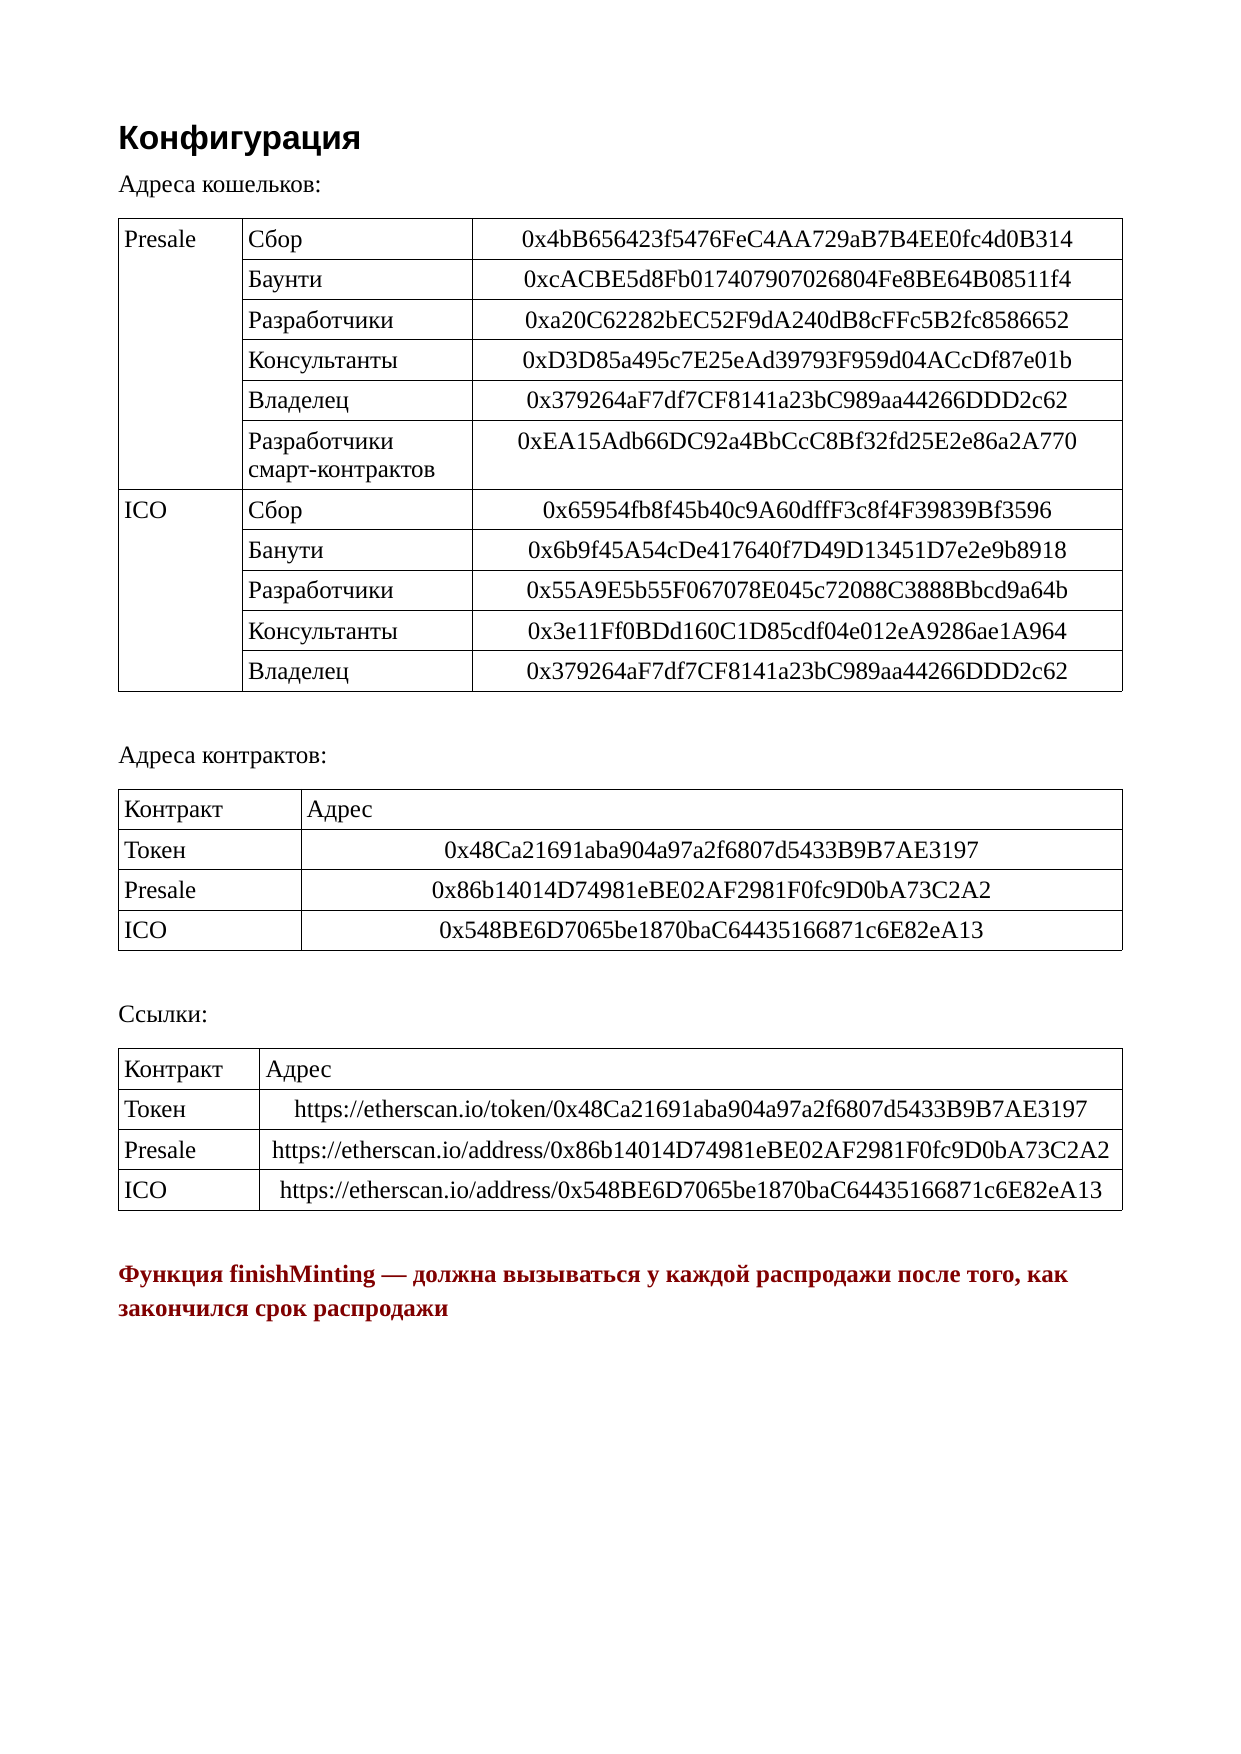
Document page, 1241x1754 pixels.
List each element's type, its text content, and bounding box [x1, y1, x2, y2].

text Функция finishMinting — должна вызываться у каждой распродажи после того, как закончился срок распродажи [118, 1259, 1122, 1322]
table_cell Токен [119, 1090, 259, 1129]
table_cell Баунти [243, 260, 472, 299]
table_header Сбор [243, 219, 472, 259]
table_cell 0x86b14014D74981eBE02AF2981F0fc9D0bA73C2A2 [302, 870, 1122, 910]
table_header Контракт [119, 1049, 259, 1088]
table_cell 0xa20C62282bEC52F9dA240dB8cFFc5B2fc8586652 [473, 300, 1122, 339]
table_cell Сбор [243, 490, 472, 529]
table_cell 0x48Ca21691aba904a97a2f6807d5433B9B7AE3197 [302, 830, 1122, 869]
table_cell 0xcACBE5d8Fb017407907026804Fe8BE64B08511f4 [473, 260, 1122, 299]
table_header Контракт [119, 790, 301, 829]
table_cell https://etherscan.io/address/0x86b14014D74981eBE02AF2981F0fc9D0bA73C2A2 [260, 1130, 1122, 1169]
table_cell ICO [119, 490, 242, 691]
table_cell 0x379264aF7df7CF8141a23bC989aa44266DDD2c62 [473, 651, 1122, 691]
table_cell 0xD3D85a495c7E25eAd39793F959d04ACcDf87e01b [473, 340, 1122, 379]
table_cell Токен [119, 830, 301, 869]
table_cell Владелец [243, 651, 472, 691]
table_cell Presale [119, 1130, 259, 1169]
table_header Presale [119, 219, 242, 489]
table_cell Разработчики смарт-контрактов [243, 421, 472, 489]
table_cell Банути [243, 530, 472, 569]
text Ссылки: [118, 999, 1122, 1028]
table_header 0x4bB656423f5476FeC4AA729aB7B4EE0fc4d0B314 [473, 219, 1122, 259]
table_cell https://etherscan.io/address/0x548BE6D7065be1870baC64435166871c6E82eA13 [260, 1170, 1122, 1209]
subtitle Конфигурация [118, 118, 1122, 157]
text Адреса контрактов: [118, 740, 1122, 768]
table_cell Разработчики [243, 300, 472, 339]
table_cell 0xEA15Adb66DC92a4BbCcC8Bf32fd25E2e86a2A770 [473, 421, 1122, 489]
table_cell Разработчики [243, 571, 472, 610]
text Адреса кошельков: [118, 169, 1122, 198]
table_cell 0x548BE6D7065be1870baC64435166871c6E82eA13 [302, 911, 1122, 950]
table_cell Консультанты [243, 611, 472, 650]
table_cell 0x3e11Ff0BDd160C1D85cdf04e012eA9286ae1A964 [473, 611, 1122, 650]
table_header Адрес [302, 790, 1122, 829]
table_cell 0x55A9E5b55F067078E045c72088C3888Bbcd9a64b [473, 571, 1122, 610]
table_header Адрес [260, 1049, 1122, 1088]
table_cell https://etherscan.io/token/0x48Ca21691aba904a97a2f6807d5433B9B7AE3197 [260, 1090, 1122, 1129]
table_cell Владелец [243, 381, 472, 420]
table_cell 0x6b9f45A54cDe417640f7D49D13451D7e2e9b8918 [473, 530, 1122, 569]
table_cell ICO [119, 911, 301, 950]
table_cell Консультанты [243, 340, 472, 379]
table_cell 0x65954fb8f45b40c9A60dffF3c8f4F39839Bf3596 [473, 490, 1122, 529]
table_cell 0x379264aF7df7CF8141a23bC989aa44266DDD2c62 [473, 381, 1122, 420]
table_cell ICO [119, 1170, 259, 1209]
table_cell Presale [119, 870, 301, 910]
